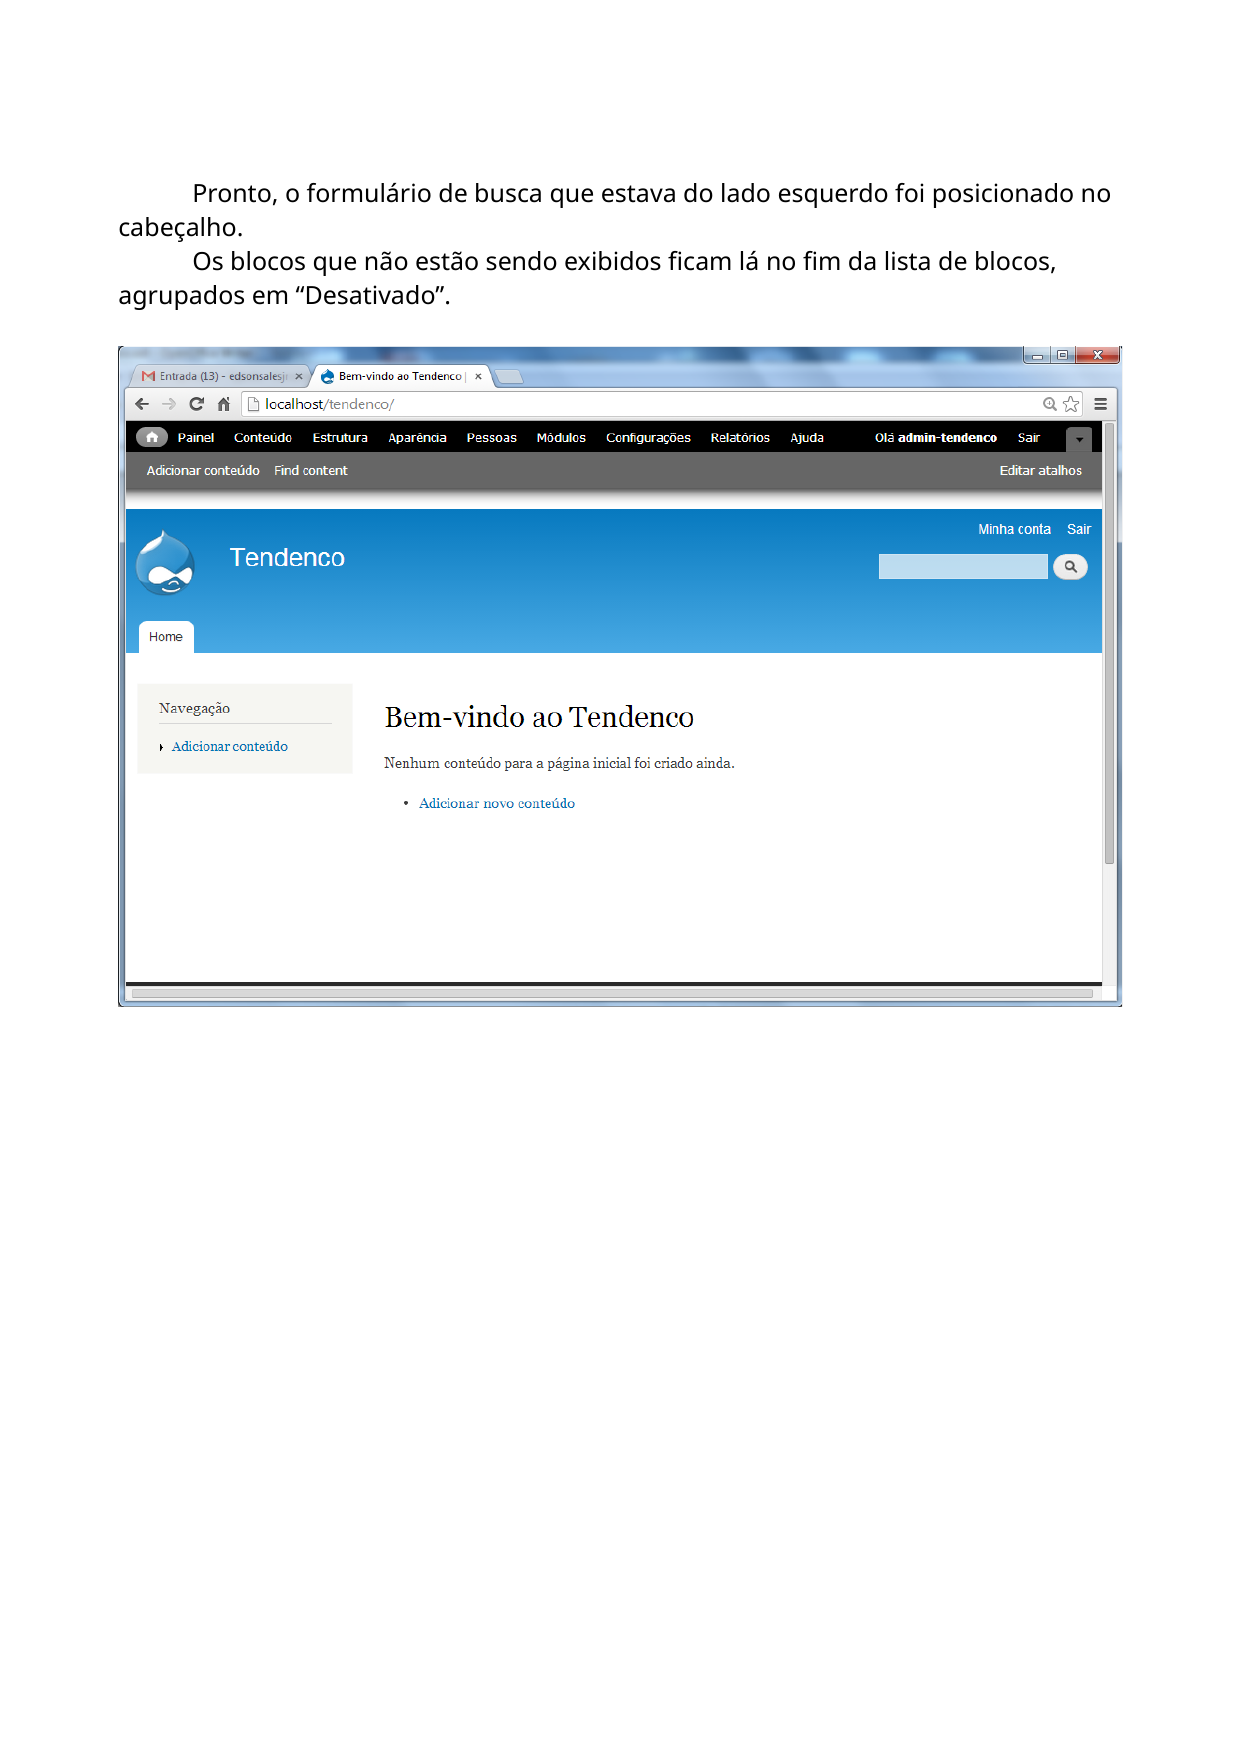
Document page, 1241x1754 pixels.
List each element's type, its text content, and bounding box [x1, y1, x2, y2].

picture [118, 346, 1123, 1007]
text Pronto, o formulário de busca que estava do lado esquerdo foi posicionado no cabeçalho. [118, 176, 1122, 244]
text Os blocos que não estão sendo exibidos ficam lá no fim da lista de blocos, agrupados em “Desativado”. [118, 244, 1122, 312]
